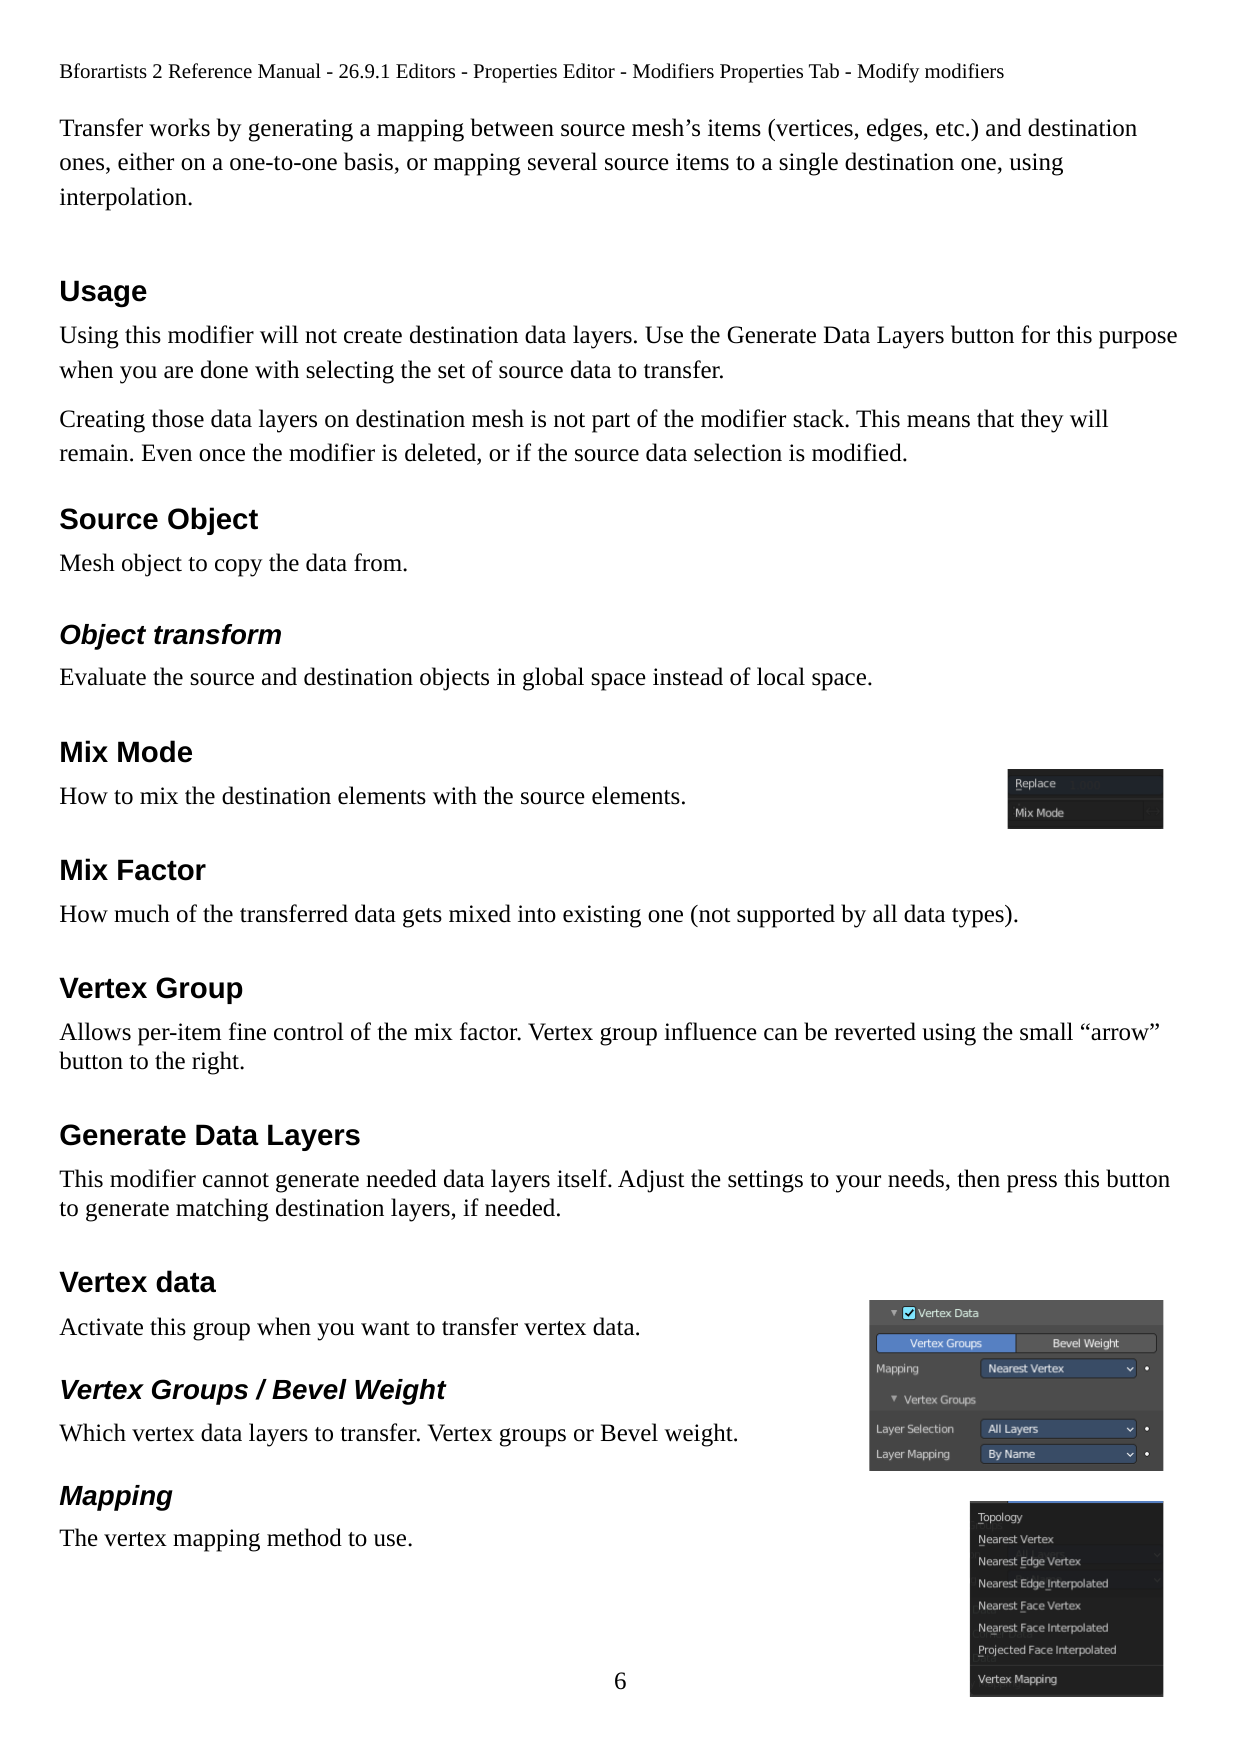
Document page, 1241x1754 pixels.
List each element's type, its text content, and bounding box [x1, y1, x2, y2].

text How to mix the destination elements with the source elements. [59, 781, 1007, 809]
subtitle Mix Mode [59, 734, 1181, 768]
subtitle Mix Factor [59, 853, 1181, 887]
subtitle Vertex data [59, 1265, 1181, 1299]
subtitle Usage [59, 274, 1181, 308]
subtitle Vertex Groups / Bevel Weight [59, 1373, 869, 1405]
text Mesh object to copy the data from. [59, 548, 1181, 577]
text Activate this group when you want to transfer vertex data. [59, 1312, 869, 1340]
subtitle Vertex Group [59, 971, 1181, 1005]
text The vertex mapping method to use. [59, 1523, 969, 1552]
picture [869, 1300, 1164, 1471]
subtitle Generate Data Layers [59, 1118, 1181, 1152]
text Using this modifier will not create destination data layers. Use the Generate Data Layers button for this purpose when you are done with selecting the set of source data to transfer. [59, 320, 1181, 383]
subtitle Mapping [59, 1479, 1181, 1511]
picture [969, 1501, 1164, 1697]
subtitle Source Object [59, 502, 1181, 536]
picture [1007, 769, 1164, 829]
text This modifier cannot generate needed data layers itself. Adjust the settings to your needs, then press this button to generate matching destination layers, if needed. [59, 1164, 1181, 1222]
subtitle Object transform [59, 618, 1181, 650]
text How much of the transferred data gets mixed into existing one (not supported by all data types). [59, 899, 1181, 928]
text Creating those data layers on destination mesh is not part of the modifier stack. This means that they will remain. Even once the modifier is deleted, or if the source data selection is modified. [59, 404, 1181, 467]
text Which vertex data layers to transfer. Vertex groups or Bevel weight. [59, 1418, 869, 1446]
text Evaluate the source and destination objects in global space instead of local space. [59, 662, 1181, 691]
text Transfer works by generating a mapping between source mesh’s items (vertices, edges, etc.) and destination ones, either on a one-to-one basis, or mapping several source items to a single destination one, using interpolation. [59, 113, 1181, 210]
text Allows per-item fine control of the mix factor. Vertex group influence can be reverted using the small “arrow” button to the right. [59, 1017, 1181, 1075]
